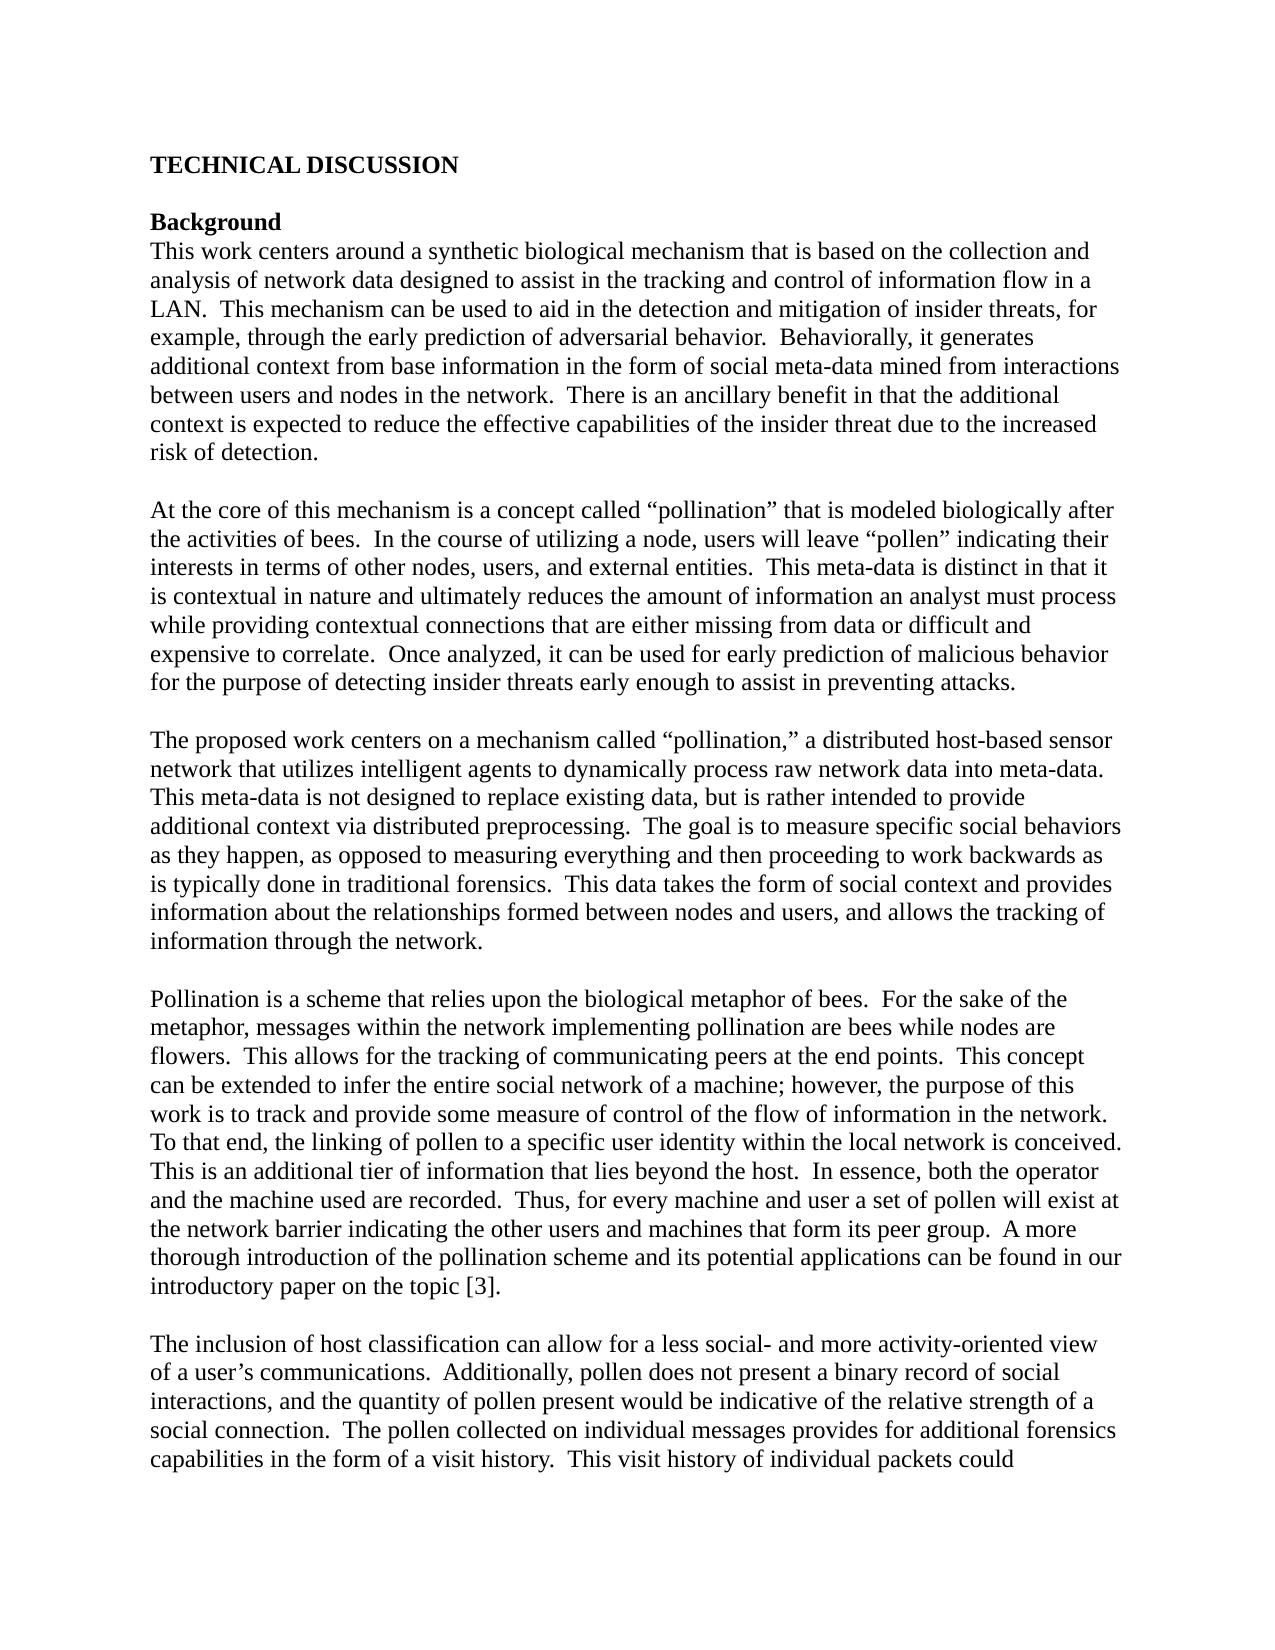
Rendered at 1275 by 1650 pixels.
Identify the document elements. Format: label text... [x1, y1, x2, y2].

text The inclusion of host classification can allow for a less social- and more activity-oriented view of a user’s communications. Additionally, pollen does not present a binary record of social interactions, and the quantity of pollen present would be indicative of the relative strength of a social connection. The pollen collected on individual messages provides for additional forensics capabilities in the form of a visit history. This visit history of individual packets could [150, 1329, 1125, 1472]
text Background [150, 207, 1125, 236]
text Pollination is a scheme that relies upon the biological metaphor of bees. For the sake of the metaphor, messages within the network implementing pollination are bees while nodes are flowers. This allows for the tracking of communicating peers at the end points. This concept can be extended to infer the entire social network of a machine; however, the purpose of this work is to track and provide some measure of control of the flow of information in the network. To that end, the linking of pollen to a specific user identity within the local network is conceived. This is an additional tier of information that lies beyond the host. In essence, both the operator and the machine used are recorded. Thus, for every machine and user a set of pollen will exist at the network barrier indicating the other users and machines that form its peer group. A more thorough introduction of the pollination scheme and its potential applications can be found in our introductory paper on the topic [3]. [150, 984, 1125, 1300]
text At the core of this mechanism is a concept called “pollination” that is modeled biologically after the activities of bees. In the course of utilizing a node, users will leave “pollen” indicating their interests in terms of other nodes, users, and external entities. This meta-data is distinct in that it is contextual in nature and ultimately reduces the amount of information an analyst must process while providing contextual connections that are either missing from data or difficult and expensive to correlate. Once analyzed, it can be used for early prediction of malicious behavior for the purpose of detecting insider threats early enough to assist in preventing attacks. [150, 495, 1125, 696]
text The proposed work centers on a mechanism called “pollination,” a distributed host-based sensor network that utilizes intelligent agents to dynamically process raw network data into meta-data. This meta-data is not designed to replace existing data, but is rather intended to provide additional context via distributed preprocessing. The goal is to measure specific social behaviors as they happen, as opposed to measuring everything and then proceeding to work backwards as is typically done in traditional forensics. This data takes the form of social context and provides information about the relationships formed between nodes and users, and allows the tracking of information through the network. [150, 725, 1125, 955]
text This work centers around a synthetic biological mechanism that is based on the collection and analysis of network data designed to assist in the tracking and control of information flow in a LAN. This mechanism can be used to aid in the detection and mitigation of insider threats, for example, through the early prediction of adversarial behavior. Behaviorally, it generates additional context from base information in the form of social meta-data mined from interactions between users and nodes in the network. There is an ancillary benefit in that the additional context is expected to reduce the effective capabilities of the insider threat due to the increased risk of detection. [150, 236, 1125, 466]
text TECHNICAL DISCUSSION [150, 150, 1125, 179]
